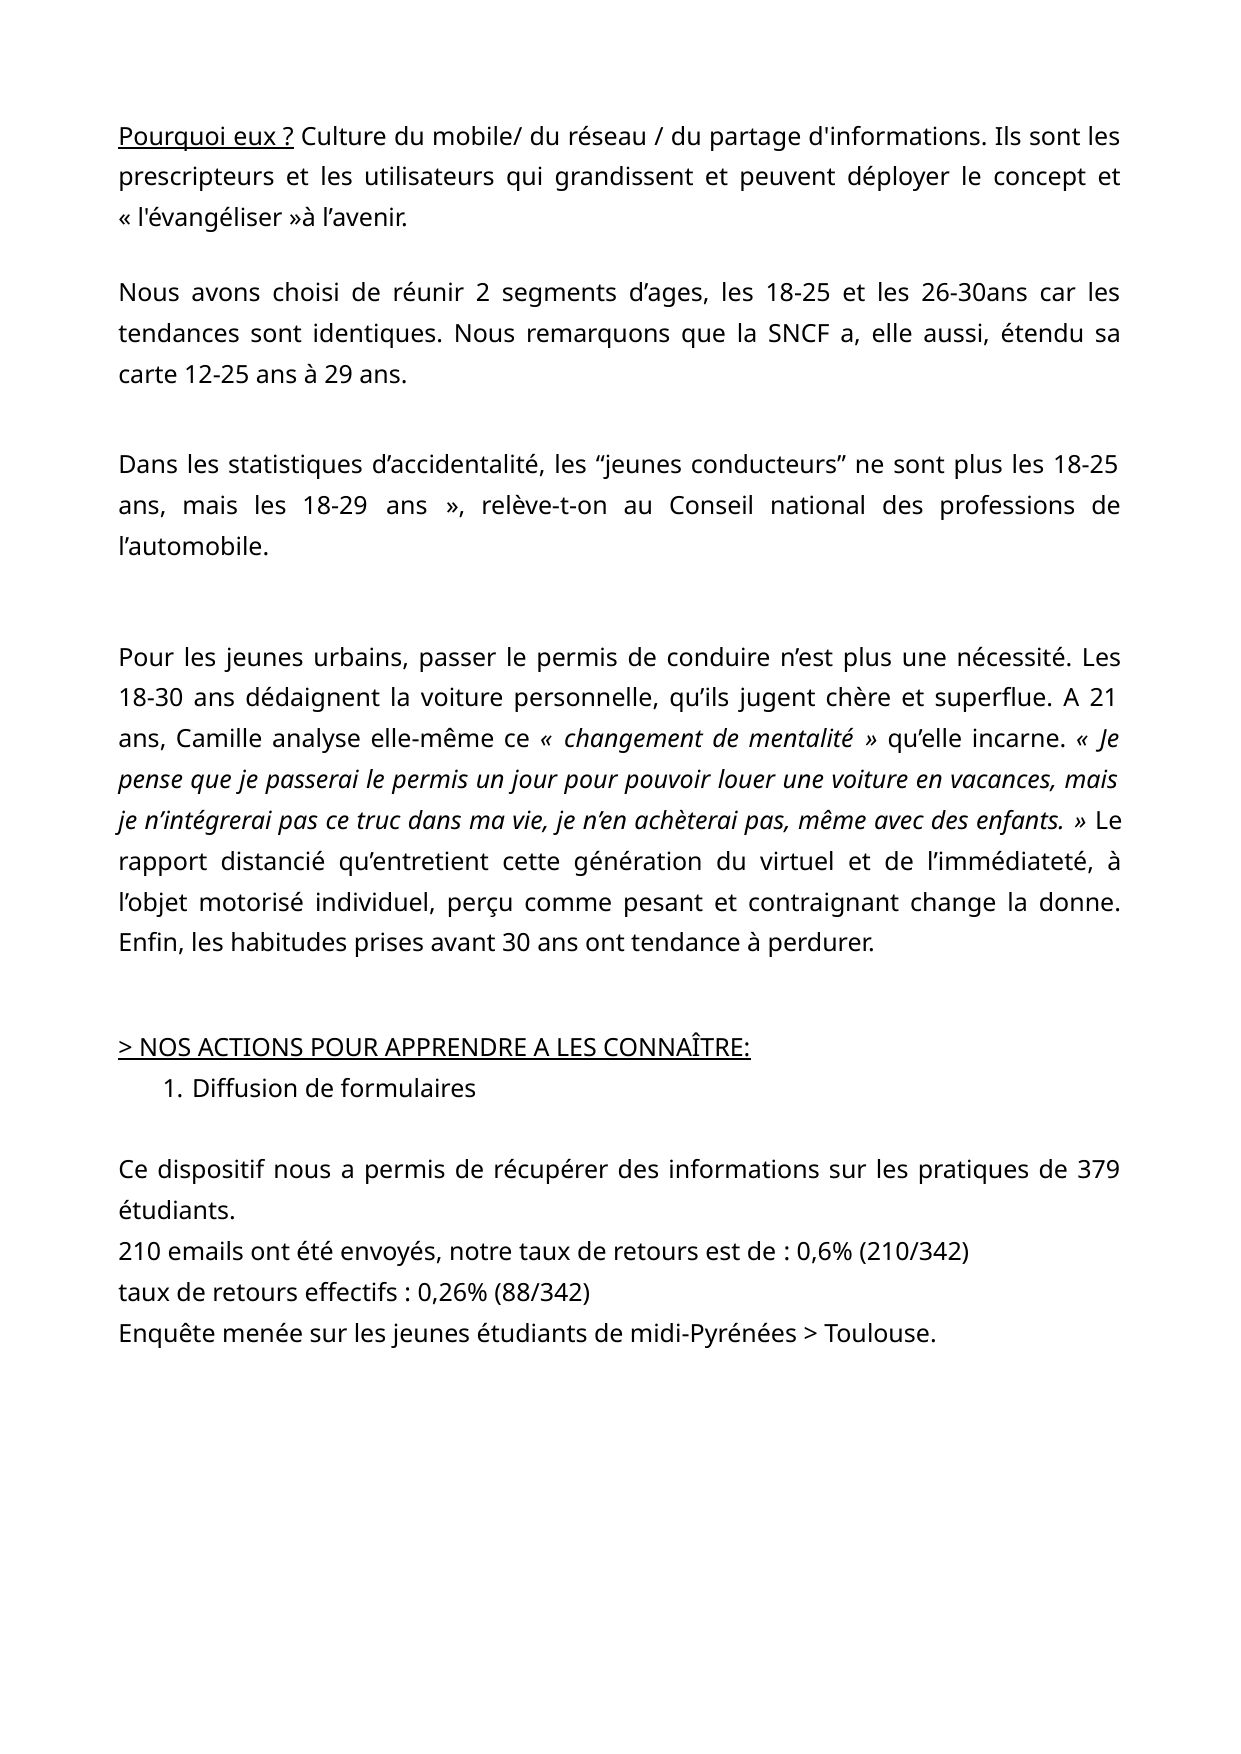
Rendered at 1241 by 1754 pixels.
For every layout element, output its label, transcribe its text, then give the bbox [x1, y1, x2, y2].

list Diffusion de formulaires [162, 1070, 1122, 1104]
text 210 emails ont été envoyés, notre taux de retours est de : 0,6% (210/342) [118, 1234, 1122, 1268]
text Ce dispositif nous a permis de récupérer des informations sur les pratiques de 379 étudiants. [118, 1152, 1122, 1227]
text Nous avons choisi de réunir 2 segments d’ages, les 18-25 et les 26-30ans car les tendances sont identiques. Nous remarquons que la SNCF a, elle aussi, étendu sa carte 12-25 ans à 29 ans. [118, 275, 1122, 391]
text Pour les jeunes urbains, passer le permis de conduire n’est plus une nécessité. Les 18-30 ans dédaignent la voiture personnelle, qu’ils jugent chère et superflue. A 21 ans, Camille analyse elle-même ce « changement de mentalité » qu’elle incarne. « Je pense que je passerai le permis un jour pour pouvoir louer une voiture en vacances, mais je n’intégrerai pas ce truc dans ma vie, je n’en achèterai pas, même avec des enfants. » Le rapport distancié qu’entretient cette génération du virtuel et de l’immédiateté, à l’objet motorisé individuel, perçu comme pesant et contraignant change la donne. Enfin, les habitudes prises avant 30 ans ont tendance à perdurer. [118, 569, 1122, 959]
text Enquête menée sur les jeunes étudiants de midi-Pyrénées > Toulouse. [118, 1315, 1122, 1349]
text Dans les statistiques d’accidentalité, les “jeunes conducteurs” ne sont plus les 18-25 ans, mais les 18-29 ans », relève-t-on au Conseil national des professions de l’automobile. [118, 447, 1122, 562]
text Pourquoi eux ? Culture du mobile/ du réseau / du partage d'informations. Ils sont les prescripteurs et les utilisateurs qui grandissent et peuvent déployer le concept et « l'évangéliser »à l’avenir. [118, 118, 1122, 234]
text > NOS ACTIONS POUR APPRENDRE A LES CONNAÎTRE: [118, 1029, 1122, 1063]
text taux de retours effectifs : 0,26% (88/342) [118, 1274, 1122, 1308]
